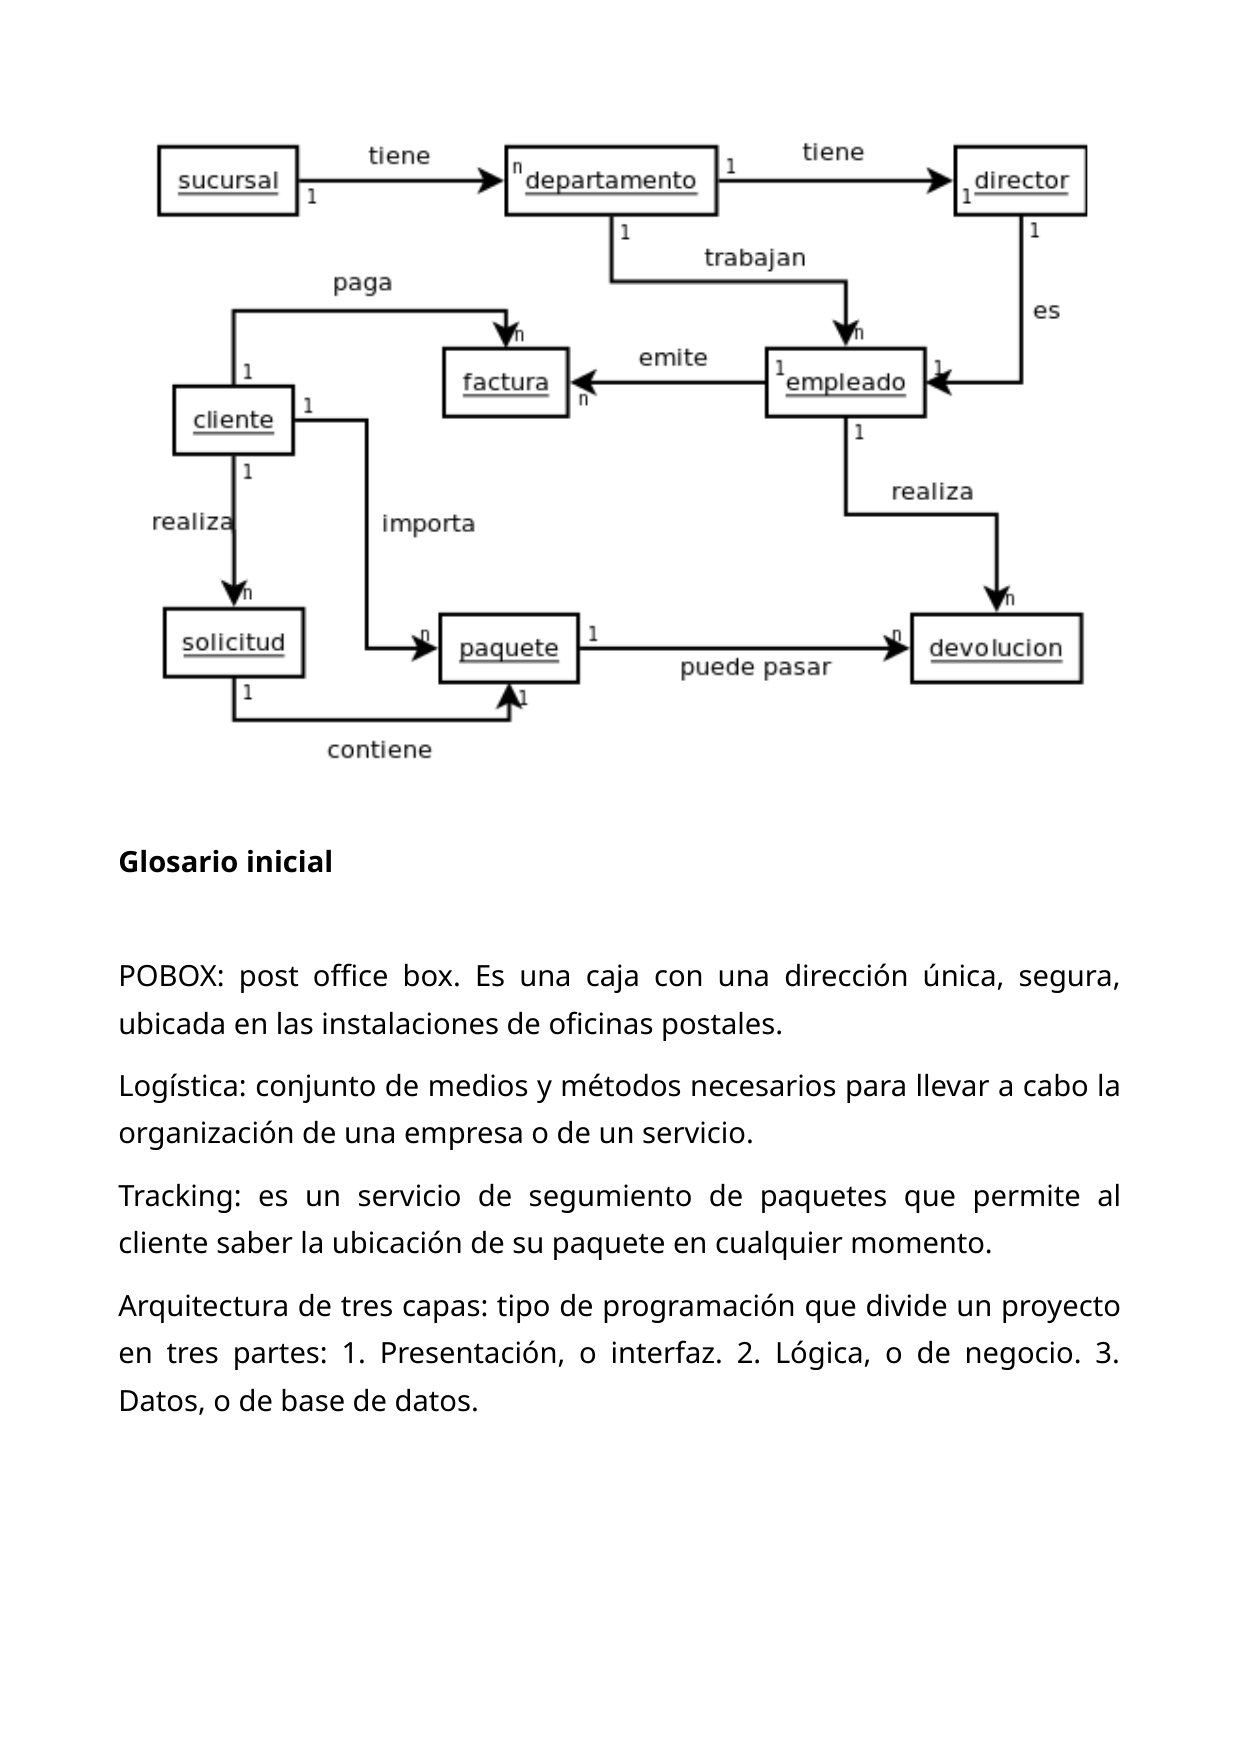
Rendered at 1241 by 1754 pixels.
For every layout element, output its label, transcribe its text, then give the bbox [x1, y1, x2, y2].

picture [152, 138, 1088, 764]
text POBOX: post office box. Es una caja con una dirección única, segura, ubicada en las instalaciones de oficinas postales. [118, 955, 1122, 1043]
subtitle Glosario inicial [118, 841, 1122, 881]
text Tracking: es un servicio de segumiento de paquetes que permite al cliente saber la ubicación de su paquete en cualquier momento. [118, 1175, 1122, 1262]
text Logística: conjunto de medios y métodos necesarios para llevar a cabo la organización de una empresa o de un servicio. [118, 1065, 1122, 1152]
text Arquitectura de tres capas: tipo de programación que divide un proyecto en tres partes: 1. Presentación, o interfaz. 2. Lógica, o de negocio. 3. Datos, o de base de datos. [118, 1285, 1122, 1420]
